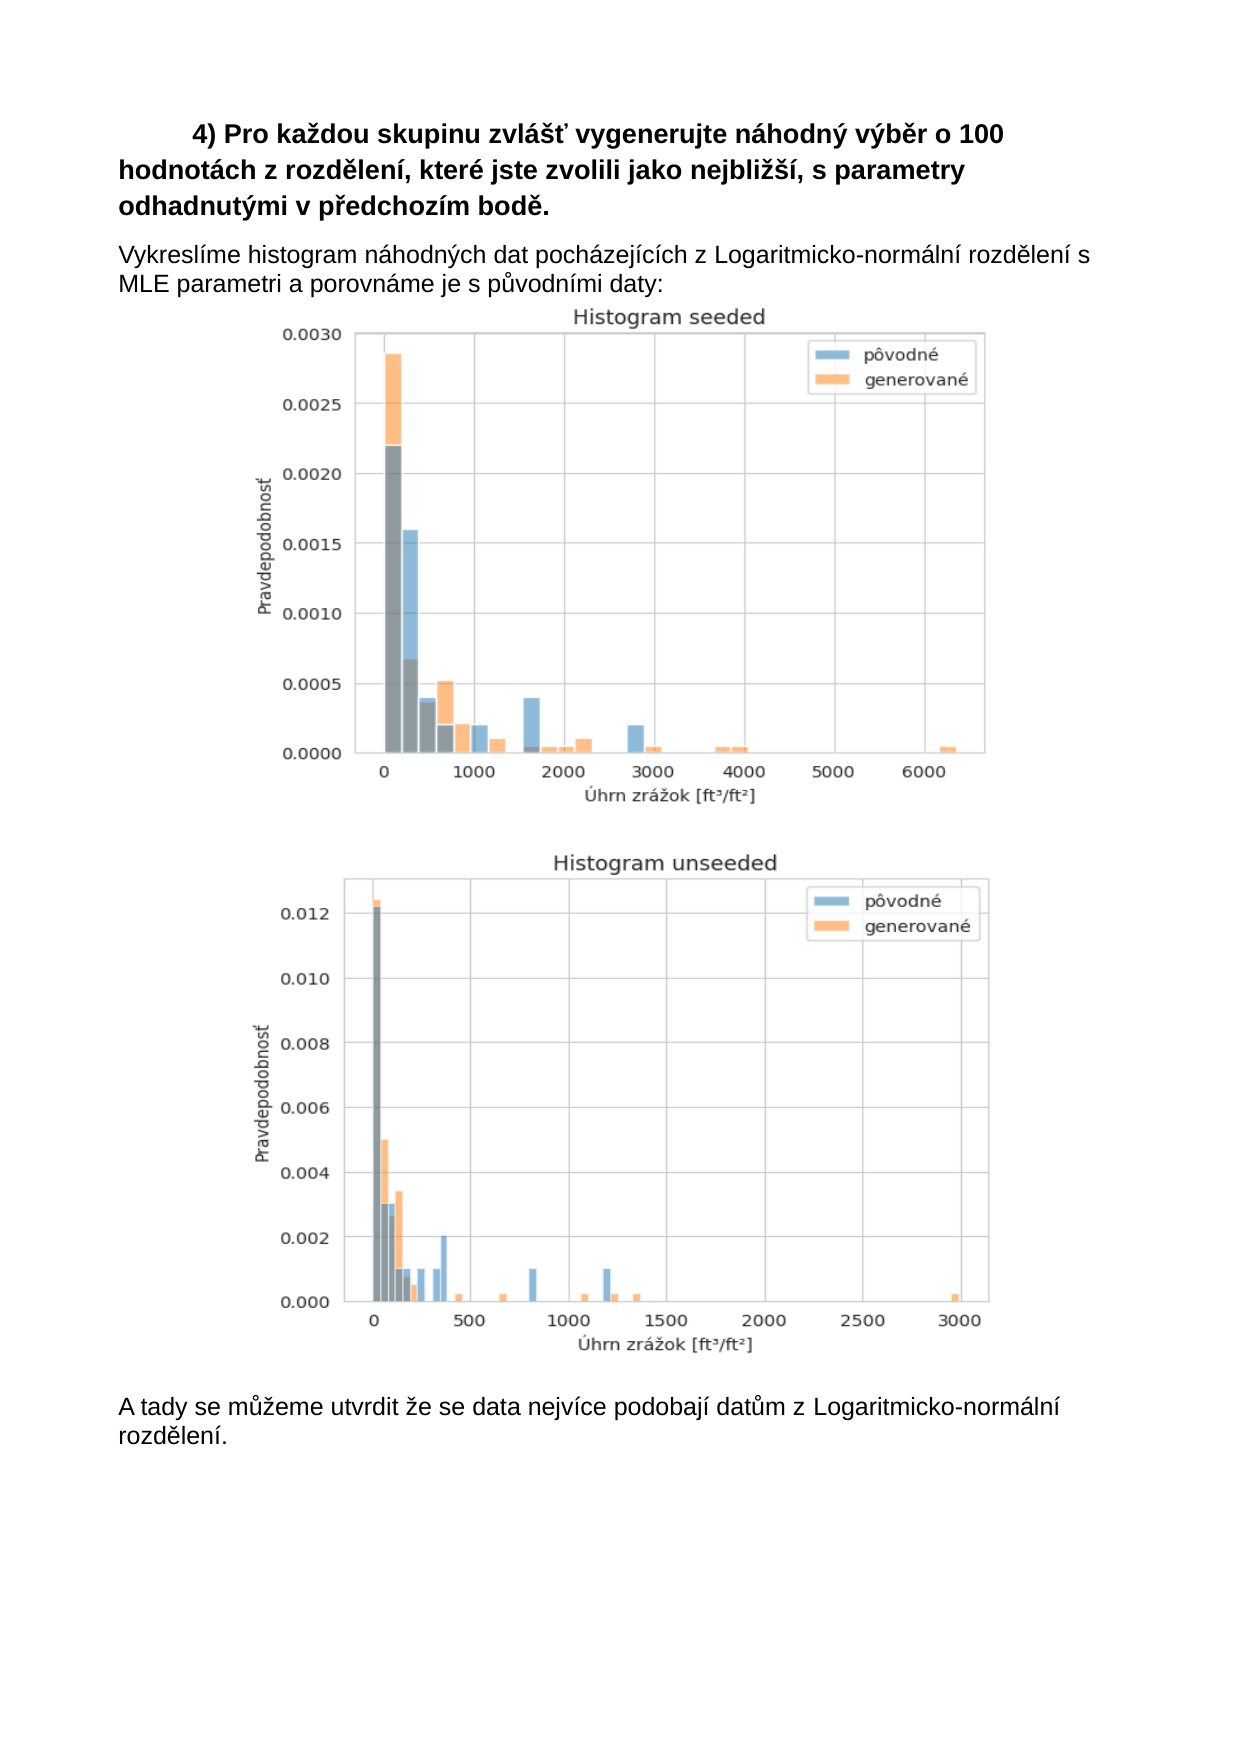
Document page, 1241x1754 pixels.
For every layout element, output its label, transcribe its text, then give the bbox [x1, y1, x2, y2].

text 4) Pro každou skupinu zvlášť vygenerujte náhodný výběr o 100 hodnotách z rozdělení, které jste zvolili jako nejbližší, s parametry odhadnutými v předchozím bodě. [118, 118, 1122, 221]
text A tady se můžeme utvrdit že se data nejvíce podobají datům z Logaritmicko-normální rozdělení. [118, 1392, 1122, 1450]
picture [240, 843, 1000, 1364]
picture [243, 298, 997, 815]
text Vykreslíme histogram náhodných dat pocházejících z Logaritmicko-normální rozdělení s MLE parametri a porovnáme je s původními daty: [118, 241, 1122, 298]
